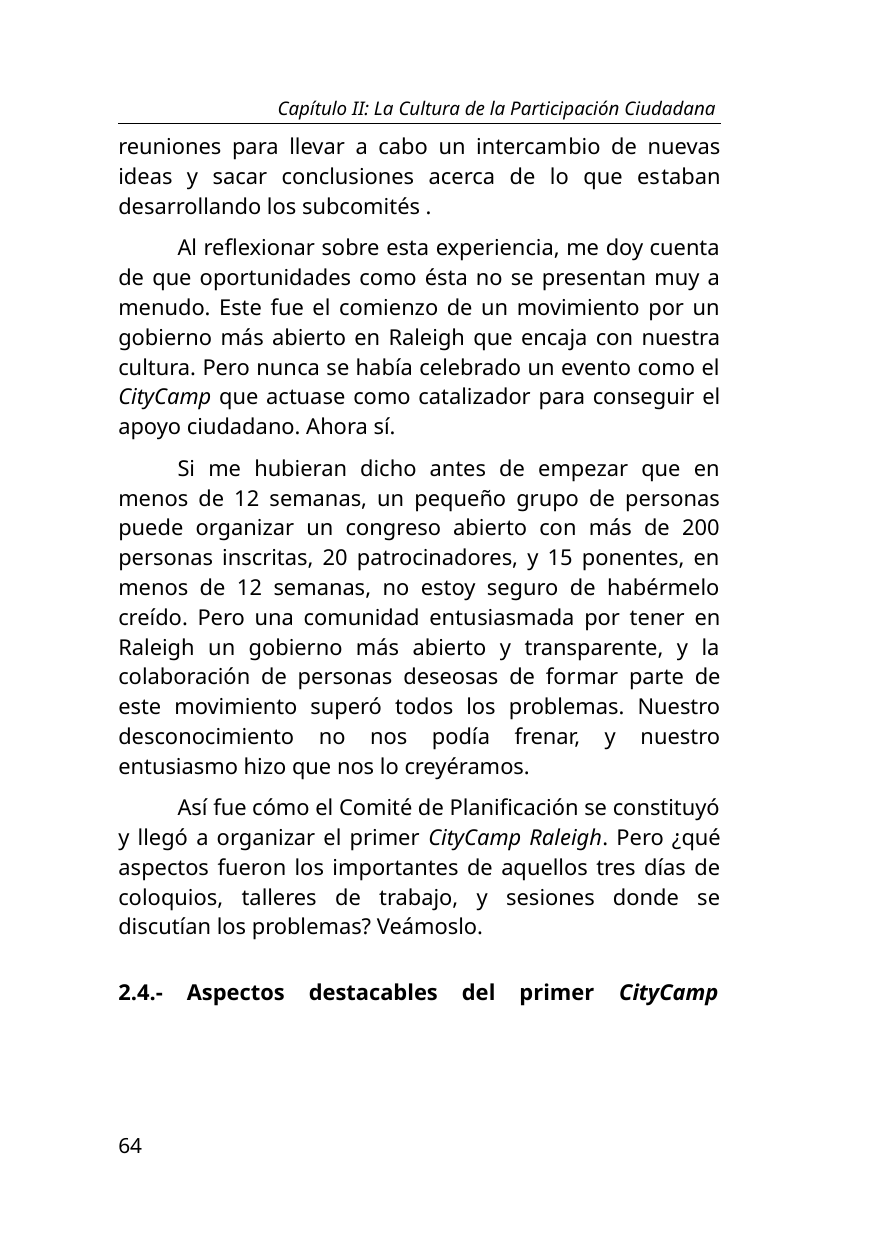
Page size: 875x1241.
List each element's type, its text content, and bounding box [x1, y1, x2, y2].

text Al reflexionar sobre esta experiencia, me doy cuenta de que oportunidades como ésta no se presentan muy a menudo. Este fue el comienzo de un movimiento por un gobierno más abierto en Raleigh que encaja con nuestra cultura. Pero nun­ca se había celebrado un evento como el CityCamp que actua­se como catalizador para conseguir el apoyo ciudadano. Aho­ra sí. [118, 232, 721, 441]
text reuniones para llevar a cabo un intercam­bio de nuevas ideas y sacar conclusiones acerca de lo que es­taban desarrollando los subcomités . [118, 131, 721, 221]
subtitle 2.4.- Aspectos destacables del primer CityCamp Raleigh [118, 977, 721, 1006]
text Así fue cómo el Comité de Planificación se constituyó y llegó a organizar el primer CityCamp Raleigh. Pero ¿qué as­pectos fueron los importantes de aquellos tres días de colo­quios, talleres de trabajo, y sesiones donde se discutían los problemas? Veámoslo. [118, 792, 721, 941]
text Si me hubieran dicho antes de empezar que en menos de 12 semanas, un pequeño grupo de personas puede organi­zar un congreso abierto con más de 200 personas inscritas, 20 patrocinadores, y 15 ponentes, en menos de 12 semanas, no estoy seguro de habérmelo creído. Pero una comunidad entu­siasmada por tener en Raleigh un gobierno más abierto y transparente, y la colaboración de personas deseosas de for­mar parte de este movimiento superó todos los problemas. Nuestro desconocimiento no nos podía frenar, y nuestro entusiasmo hizo que nos lo creyéramos. [118, 453, 721, 780]
